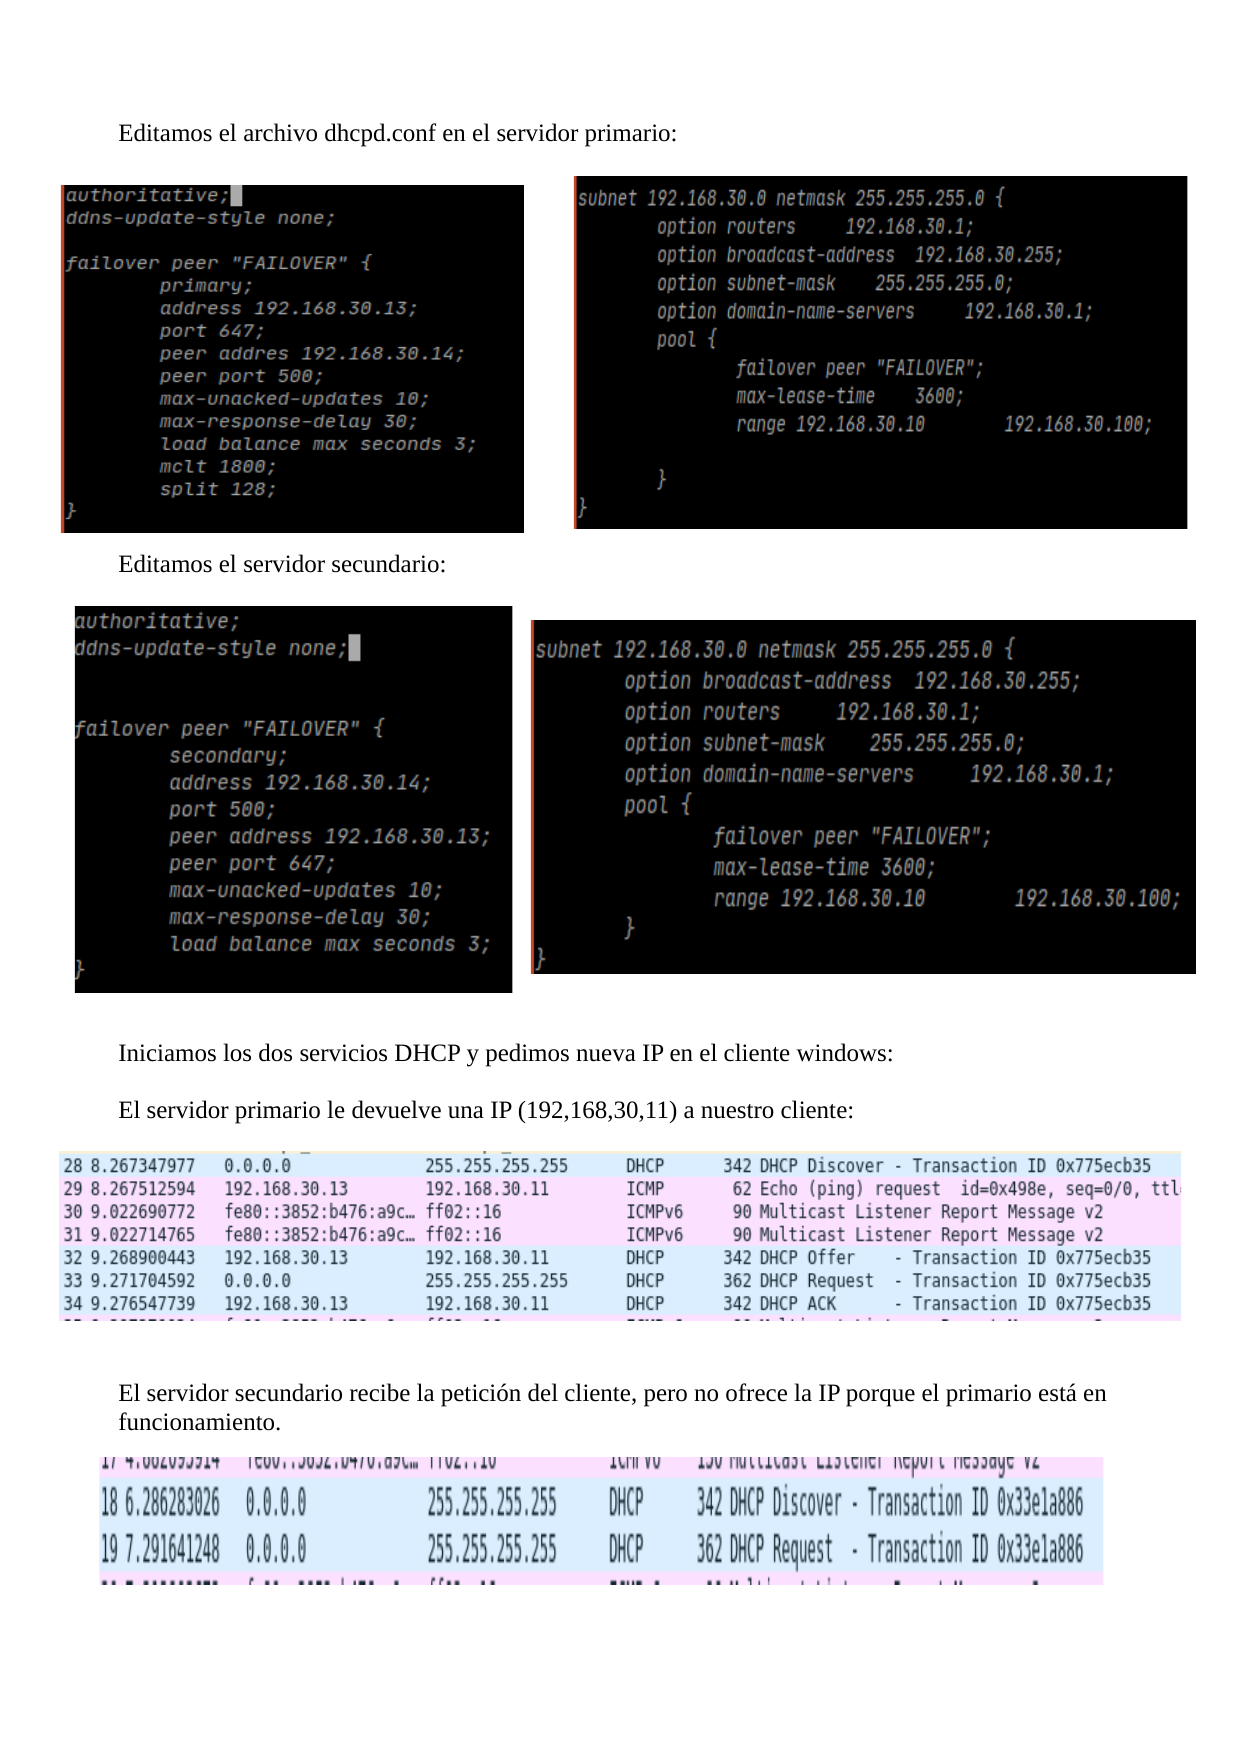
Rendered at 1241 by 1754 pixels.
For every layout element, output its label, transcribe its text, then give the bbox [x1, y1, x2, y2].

picture [59, 1151, 1182, 1321]
text Iniciamos los dos servicios DHCP y pedimos nueva IP en el cliente windows: [118, 1038, 1122, 1067]
picture [530, 620, 1196, 974]
picture [74, 606, 513, 993]
text Editamos el servidor secundario: [118, 549, 1122, 578]
text El servidor secundario recibe la petición del cliente, pero no ofrece la IP porque el primario está en funcionamiento. [118, 1378, 1122, 1435]
picture [99, 1457, 1104, 1585]
picture [60, 185, 524, 533]
text Editamos el archivo dhcpd.conf en el servidor primario: [118, 118, 1122, 147]
text El servidor primario le devuelve una IP (192,168,30,11) a nuestro cliente: [118, 1096, 1122, 1124]
picture [573, 176, 1188, 529]
